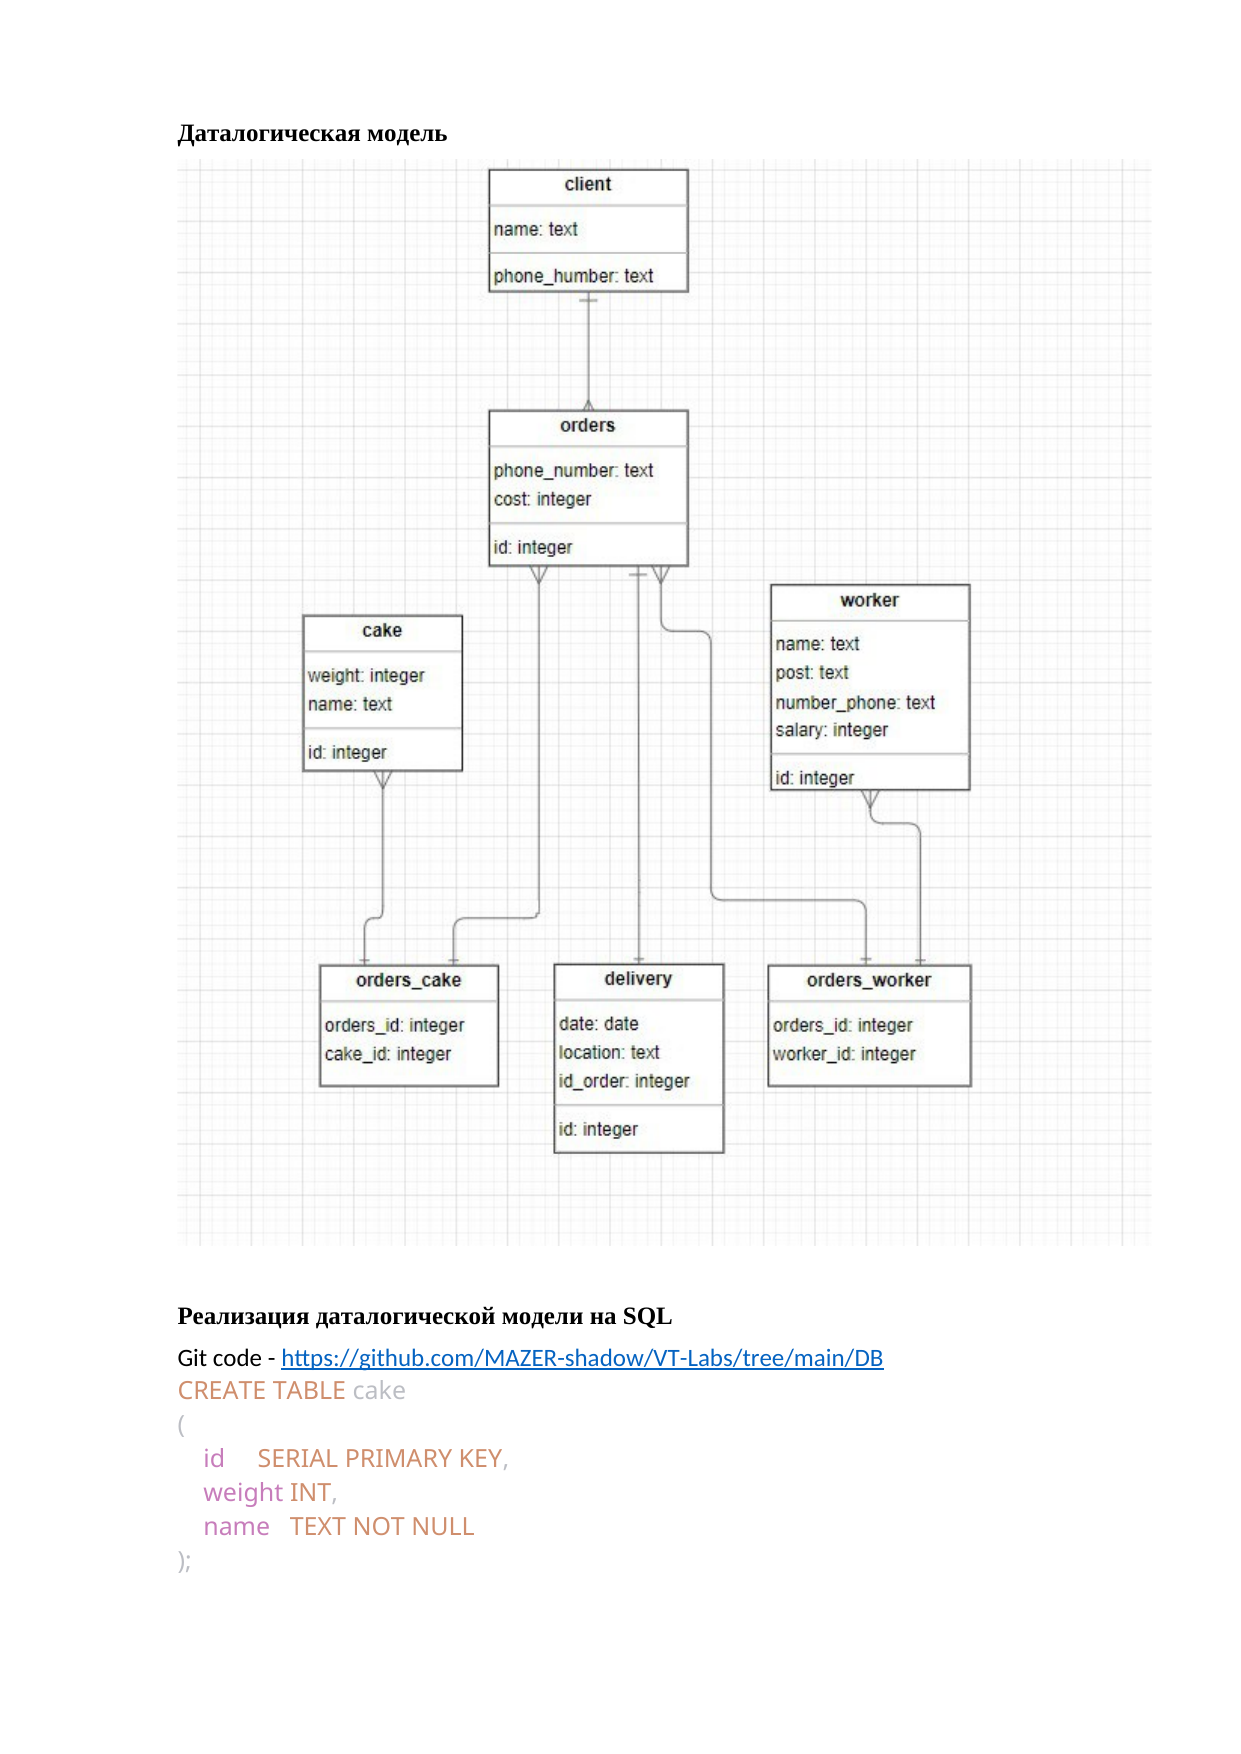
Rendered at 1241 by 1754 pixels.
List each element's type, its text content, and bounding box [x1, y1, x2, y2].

subtitle Реализация даталогической модели на SQL [177, 1301, 1152, 1330]
text Git code - https://github.com/MAZER-shadow/VT-Labs/tree/main/DB [177, 1342, 1152, 1373]
text CREATE TABLE cake ( id SERIAL PRIMARY KEY, weight INT, name TEXT NOT NULL ); [177, 1373, 1152, 1611]
subtitle Даталогическая модель [177, 118, 1152, 147]
